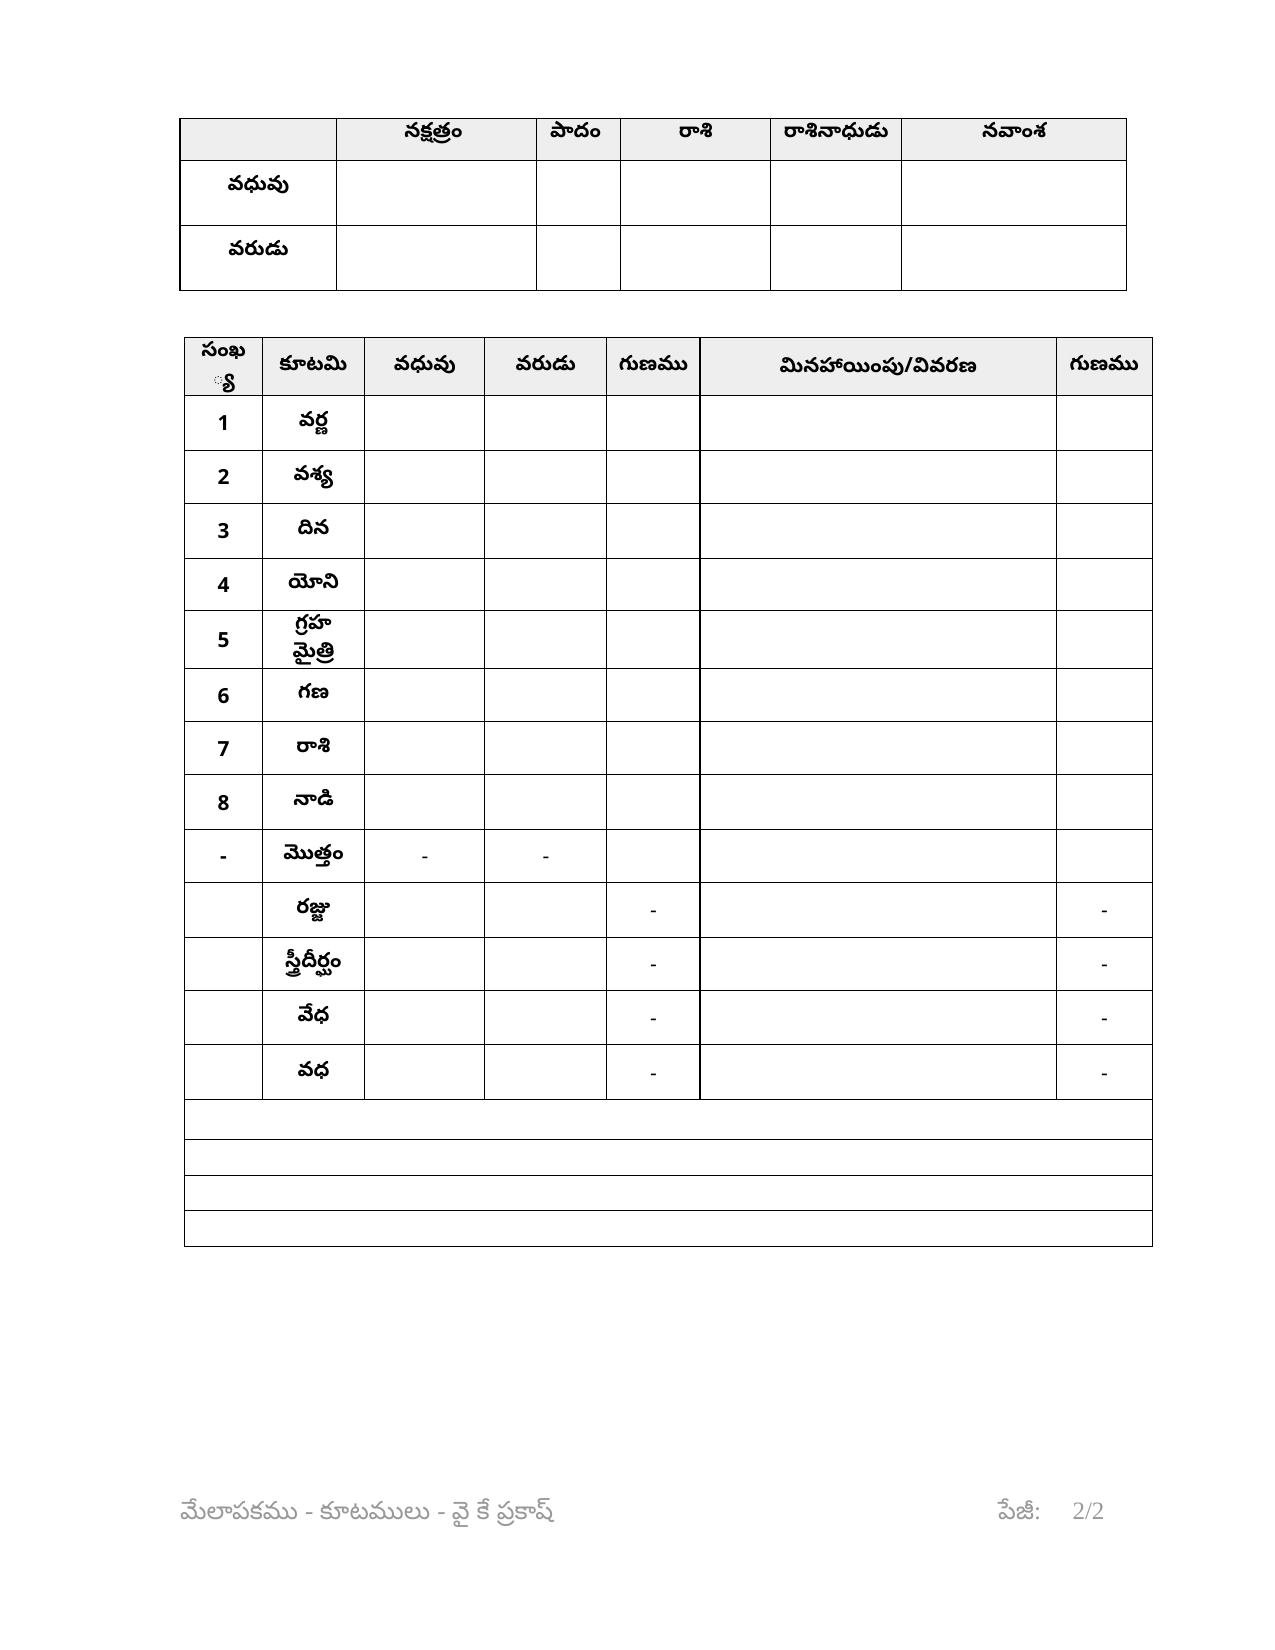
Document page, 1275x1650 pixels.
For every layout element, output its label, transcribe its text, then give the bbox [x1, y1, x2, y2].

table_cell [701, 559, 1056, 610]
table_cell [701, 938, 1056, 989]
table_cell [1057, 669, 1152, 721]
table_cell [701, 883, 1056, 937]
table_cell - [1057, 938, 1152, 989]
table_cell [365, 991, 484, 1044]
table_cell [607, 775, 699, 829]
table_cell [485, 938, 606, 989]
table_cell [537, 161, 620, 225]
table_cell [485, 1045, 606, 1099]
table_header వధువు [365, 338, 484, 395]
table_cell [485, 775, 606, 829]
table_cell [1057, 722, 1152, 774]
table_cell వేధ [263, 991, 364, 1044]
table_cell [485, 883, 606, 937]
table_cell - [1057, 883, 1152, 937]
table_cell [537, 226, 620, 290]
table_cell [185, 883, 262, 937]
table_cell గణ [263, 669, 364, 721]
table_cell 7 [185, 722, 262, 774]
table_cell 2 [185, 451, 262, 503]
table_cell [485, 504, 606, 557]
table_cell - [1057, 1045, 1152, 1099]
table_cell [485, 669, 606, 721]
table_cell వర్ణ [263, 396, 364, 449]
table_cell దిన [263, 504, 364, 557]
table_header గుణము [1057, 338, 1152, 395]
table_cell [621, 226, 770, 290]
table_cell [607, 722, 699, 774]
table_cell [365, 722, 484, 774]
table_cell [701, 722, 1056, 774]
table_cell యోని [263, 559, 364, 610]
table_cell [607, 830, 699, 882]
table_cell [365, 504, 484, 557]
table_header సంఖ్య [185, 338, 262, 395]
table_cell [365, 938, 484, 989]
table_cell [701, 396, 1056, 449]
table_cell [1057, 559, 1152, 610]
table_cell [185, 938, 262, 989]
table_cell [337, 226, 536, 290]
table_cell [185, 1045, 262, 1099]
table_cell వరుడు [181, 226, 336, 290]
table_header గుణము [607, 338, 699, 395]
table_cell [701, 451, 1056, 503]
table_cell [485, 722, 606, 774]
table_cell - [485, 830, 606, 882]
table_cell 5 [185, 611, 262, 668]
table_cell [902, 226, 1126, 290]
table_cell [485, 611, 606, 668]
table_header రాశినాధుడు [771, 119, 901, 160]
table_cell [701, 669, 1056, 721]
table_cell [607, 504, 699, 557]
table_cell [185, 991, 262, 1044]
table_cell [701, 504, 1056, 557]
table_cell 4 [185, 559, 262, 610]
table_cell వధ [263, 1045, 364, 1099]
table_cell [365, 559, 484, 610]
table_cell [701, 775, 1056, 829]
table_cell - [607, 1045, 699, 1099]
table_header నవాంశ [902, 119, 1126, 160]
table_cell - [1057, 991, 1152, 1044]
table_cell [365, 775, 484, 829]
table_cell రజ్జు [263, 883, 364, 937]
table_cell [701, 1045, 1056, 1099]
table_cell [365, 451, 484, 503]
table_cell [1057, 504, 1152, 557]
table_header మినహాయింపు/వివరణ [701, 338, 1056, 395]
table_cell - [607, 991, 699, 1044]
table_cell [365, 396, 484, 449]
table_cell [621, 161, 770, 225]
table_cell [185, 1140, 1152, 1175]
table_cell [607, 396, 699, 449]
table_cell [1057, 611, 1152, 668]
table_cell 3 [185, 504, 262, 557]
table_cell 6 [185, 669, 262, 721]
table_cell వధువు [181, 161, 336, 225]
table_cell [1057, 775, 1152, 829]
table_cell - [185, 830, 262, 882]
table_cell [185, 1211, 1152, 1246]
table_cell [607, 669, 699, 721]
table_cell వశ్య [263, 451, 364, 503]
table_cell [185, 1176, 1152, 1210]
table_cell [902, 161, 1126, 225]
table_header నక్షత్రం [337, 119, 536, 160]
table_cell - [607, 938, 699, 989]
table_cell [1057, 451, 1152, 503]
table_header వరుడు [485, 338, 606, 395]
table_cell [607, 451, 699, 503]
table_header కూటమి [263, 338, 364, 395]
table_cell [365, 1045, 484, 1099]
table_header పాదం [537, 119, 620, 160]
table_header [181, 119, 336, 160]
table_cell [701, 830, 1056, 882]
table_header రాశి [621, 119, 770, 160]
table_cell [771, 161, 901, 225]
table_cell - [365, 830, 484, 882]
table_cell [365, 883, 484, 937]
table_cell [771, 226, 901, 290]
table_cell [1057, 830, 1152, 882]
table_cell [185, 1100, 1152, 1139]
table_cell 1 [185, 396, 262, 449]
table_cell స్త్రీదీర్ఘం [263, 938, 364, 989]
table_cell [701, 991, 1056, 1044]
table_cell [485, 451, 606, 503]
table_cell [485, 559, 606, 610]
table_cell రాశి [263, 722, 364, 774]
table_cell [701, 611, 1056, 668]
table_cell [607, 559, 699, 610]
table_cell నాడి [263, 775, 364, 829]
table_cell గ్రహ మైత్రి [263, 611, 364, 668]
table_cell [607, 611, 699, 668]
table_cell [1057, 396, 1152, 449]
table_cell [485, 991, 606, 1044]
table_cell - [607, 883, 699, 937]
table_cell [365, 611, 484, 668]
table_cell మొత్తం [263, 830, 364, 882]
table_cell [365, 669, 484, 721]
table_cell 8 [185, 775, 262, 829]
table_cell [337, 161, 536, 225]
table_cell [485, 396, 606, 449]
